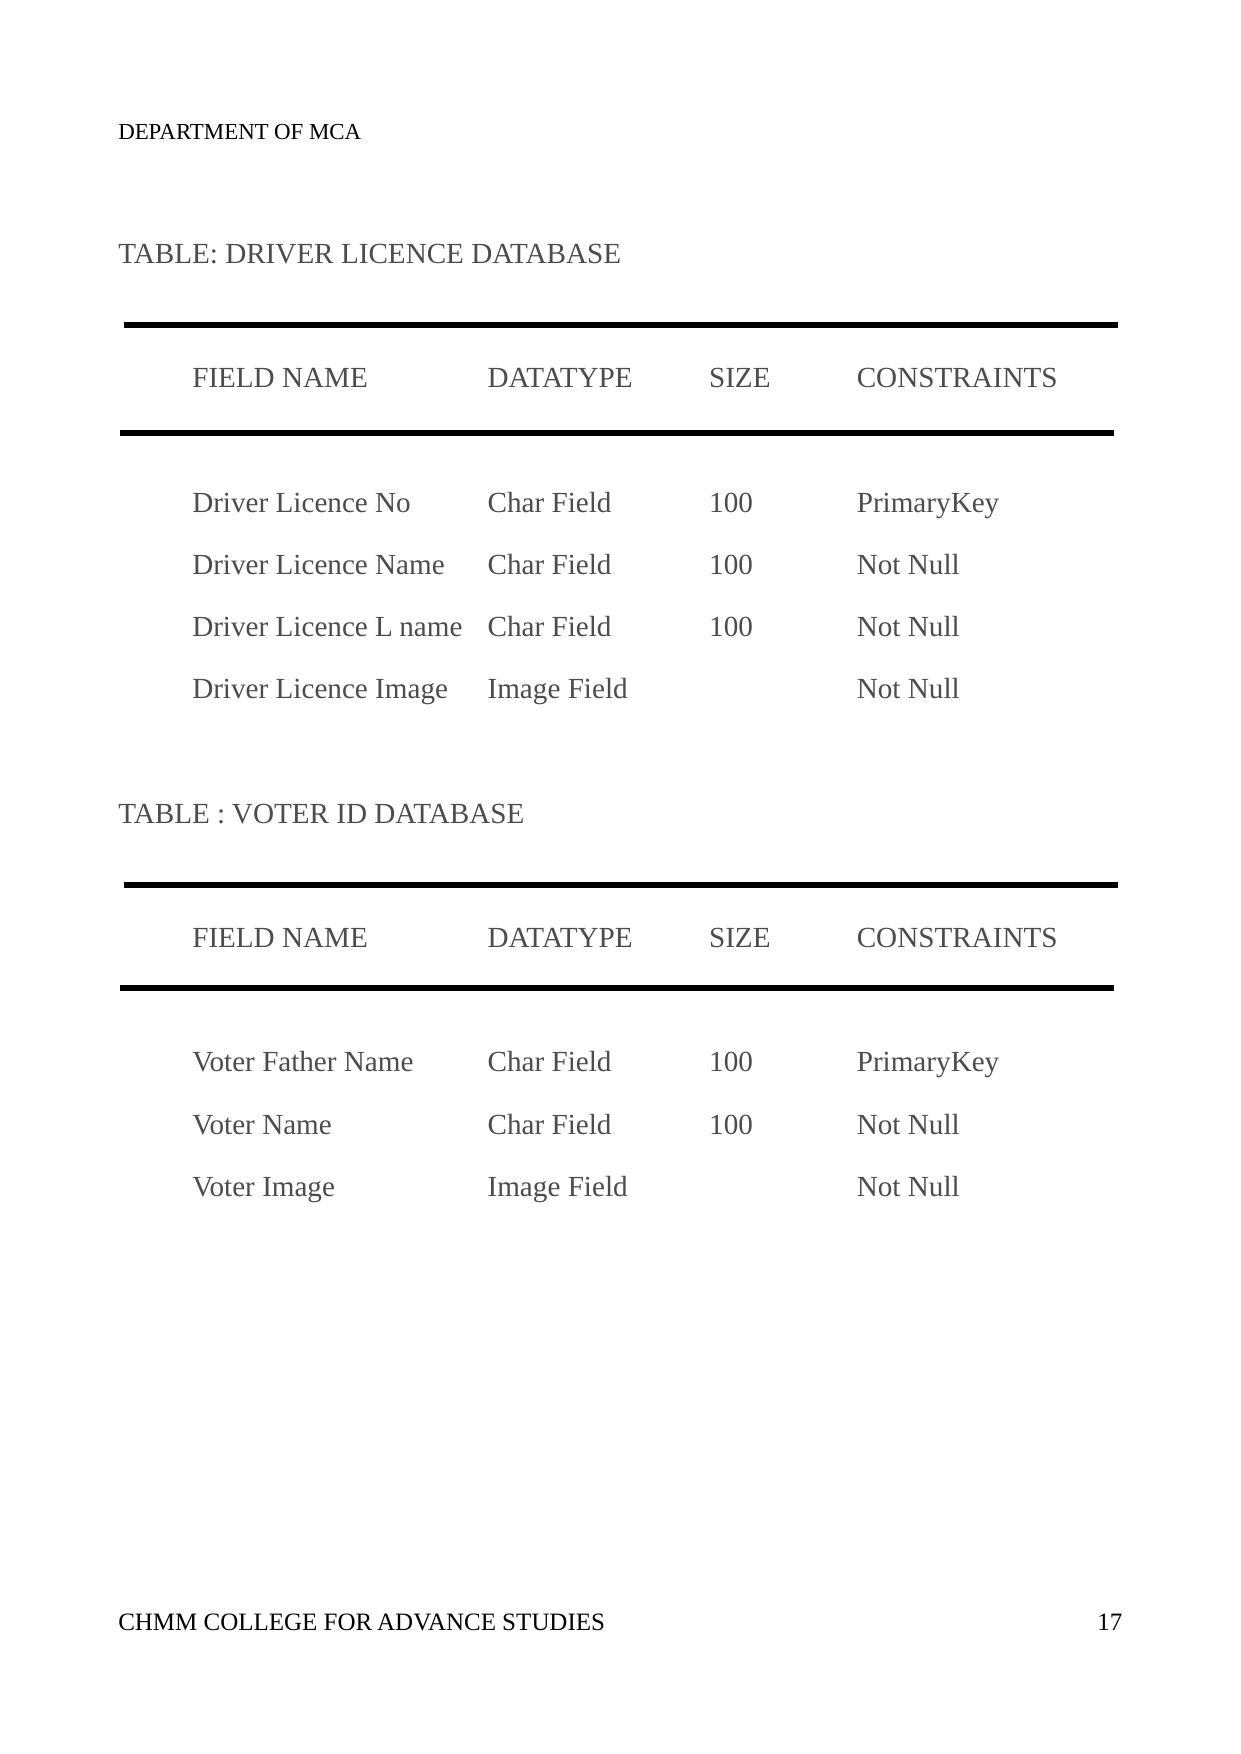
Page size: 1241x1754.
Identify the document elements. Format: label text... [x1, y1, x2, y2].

text Voter Father Name Char Field 100 PrimaryKey [118, 1044, 1122, 1078]
text TABLE : VOTER ID DATABASE [118, 796, 1122, 829]
text Voter Name Char Field 100 Not Null [118, 1107, 1122, 1140]
text TABLE: DRIVER LICENCE DATABASE [118, 236, 1122, 270]
text Driver Licence No Char Field 100 PrimaryKey [118, 485, 1122, 518]
text FIELD NAME DATATYPE SIZE CONSTRAINTS [118, 361, 1122, 394]
text Driver Licence Name Char Field 100 Not Null [118, 547, 1122, 581]
text Driver Licence L name Char Field 100 Not Null [118, 609, 1122, 643]
text FIELD NAME DATATYPE SIZE CONSTRAINTS [118, 920, 1122, 954]
text Driver Licence Image Image Field Not Null [118, 671, 1122, 705]
text Voter Image Image Field Not Null [118, 1169, 1122, 1202]
